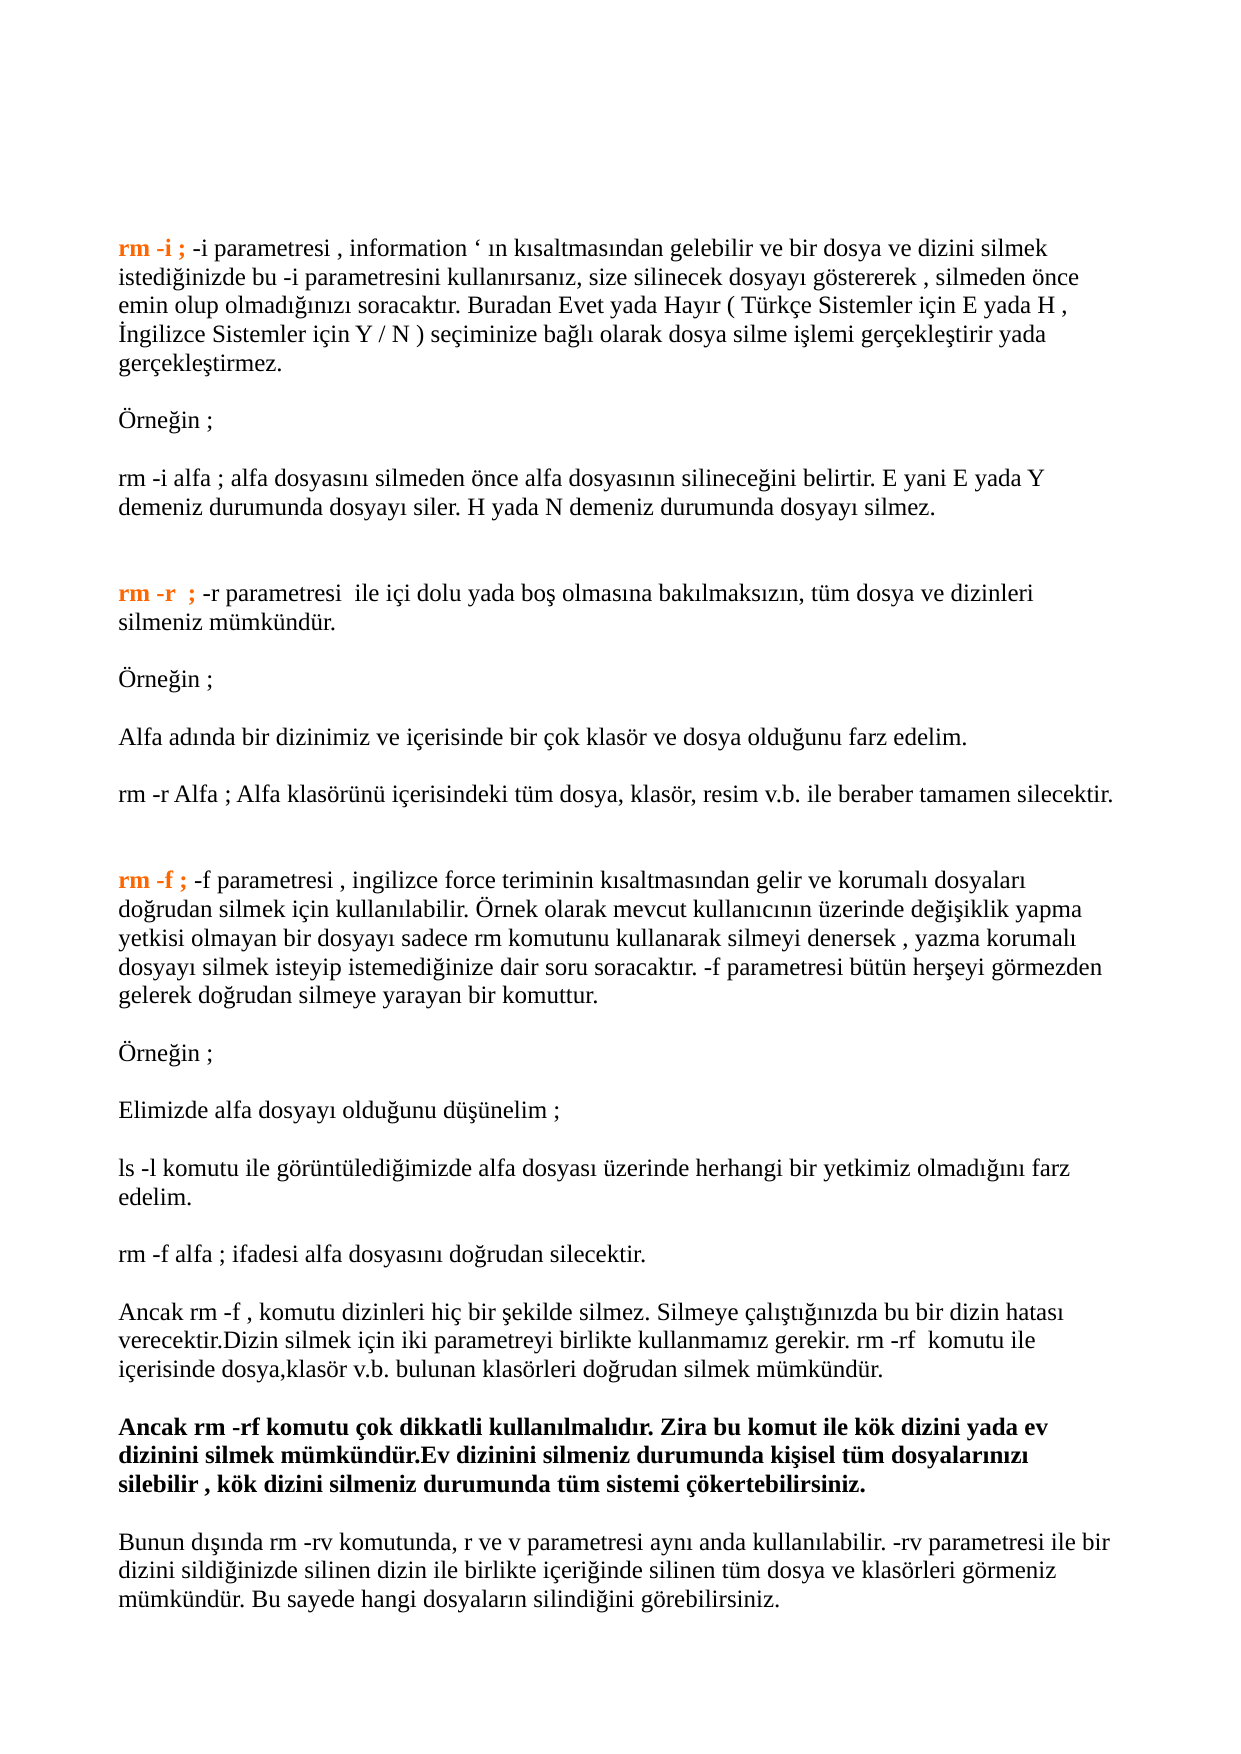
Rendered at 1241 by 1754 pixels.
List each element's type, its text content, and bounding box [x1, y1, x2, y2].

text Örneğin ; [118, 1038, 1122, 1067]
text Ancak rm -rf komutu çok dikkatli kullanılmalıdır. Zira bu komut ile kök dizini yada ev dizinini silmek mümkündür.Ev dizinini silmeniz durumunda kişisel tüm dosyalarınızı silebilir , kök dizini silmeniz durumunda tüm sistemi çökertebilirsiniz. [118, 1412, 1122, 1498]
text Alfa adında bir dizinimiz ve içerisinde bir çok klasör ve dosya olduğunu farz edelim. [118, 722, 1122, 751]
text rm -r ; -r parametresi ile içi dolu yada boş olmasına bakılmaksızın, tüm dosya ve dizinleri silmeniz mümkündür. [118, 578, 1122, 636]
text rm -r Alfa ; Alfa klasörünü içerisindeki tüm dosya, klasör, resim v.b. ile beraber tamamen silecektir. [118, 779, 1122, 808]
text rm -i alfa ; alfa dosyasını silmeden önce alfa dosyasının silineceğini belirtir. E yani E yada Y demeniz durumunda dosyayı siler. H yada N demeniz durumunda dosyayı silmez. [118, 463, 1122, 521]
text rm -f alfa ; ifadesi alfa dosyasını doğrudan silecektir. [118, 1239, 1122, 1268]
text Bunun dışında rm -rv komutunda, r ve v parametresi aynı anda kullanılabilir. -rv parametresi ile bir dizini sildiğinizde silinen dizin ile birlikte içeriğinde silinen tüm dosya ve klasörleri görmeniz mümkündür. Bu sayede hangi dosyaların silindiğini görebilirsiniz. [118, 1527, 1122, 1613]
text rm -i ; -i parametresi , information ‘ ın kısaltmasından gelebilir ve bir dosya ve dizini silmek istediğinizde bu -i parametresini kullanırsanız, size silinecek dosyayı göstererek , silmeden önce emin olup olmadığınızı soracaktır. Buradan Evet yada Hayır ( Türkçe Sistemler için E yada H , İngilizce Sistemler için Y / N ) seçiminize bağlı olarak dosya silme işlemi gerçekleştirir yada gerçekleştirmez. [118, 233, 1122, 377]
text ls -l komutu ile görüntülediğimizde alfa dosyası üzerinde herhangi bir yetkimiz olmadığını farz edelim. [118, 1153, 1122, 1211]
text Örneğin ; [118, 664, 1122, 693]
text Ancak rm -f , komutu dizinleri hiç bir şekilde silmez. Silmeye çalıştığınızda bu bir dizin hatası verecektir.Dizin silmek için iki parametreyi birlikte kullanmamız gerekir. rm -rf komutu ile içerisinde dosya,klasör v.b. bulunan klasörleri doğrudan silmek mümkündür. [118, 1297, 1122, 1383]
text Elimizde alfa dosyayı olduğunu düşünelim ; [118, 1096, 1122, 1124]
text Örneğin ; [118, 406, 1122, 434]
text rm -f ; -f parametresi , ingilizce force teriminin kısaltmasından gelir ve korumalı dosyaları doğrudan silmek için kullanılabilir. Örnek olarak mevcut kullanıcının üzerinde değişiklik yapma yetkisi olmayan bir dosyayı sadece rm komutunu kullanarak silmeyi denersek , yazma korumalı dosyayı silmek isteyip istemediğinize dair soru soracaktır. -f parametresi bütün herşeyi görmezden gelerek doğrudan silmeye yarayan bir komuttur. [118, 866, 1122, 1009]
